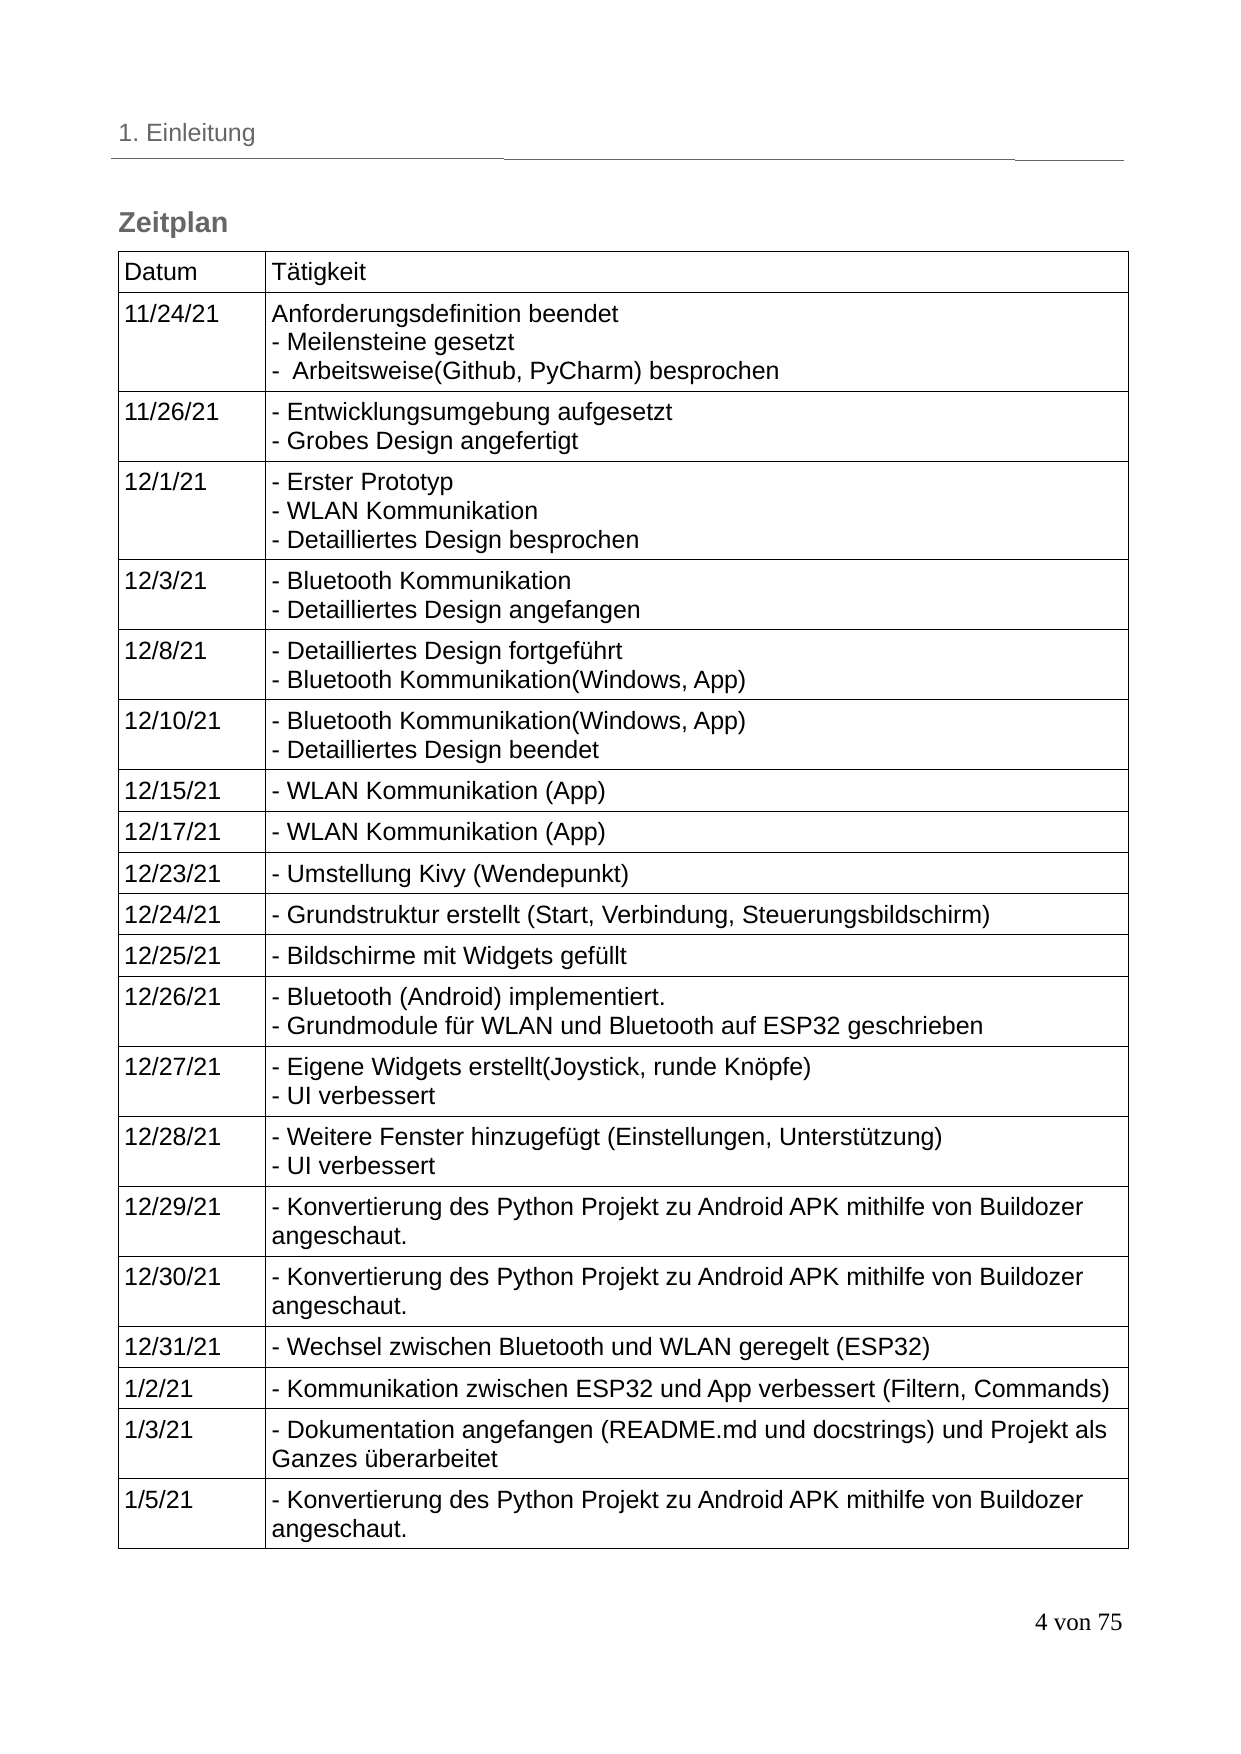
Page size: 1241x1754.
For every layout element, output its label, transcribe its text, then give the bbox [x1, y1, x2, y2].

table_cell - Konvertierung des Python Projekt zu Android APK mithilfe von Buildozer angeschaut. [266, 1187, 1128, 1256]
table_cell - WLAN Kommunikation (App) [266, 770, 1128, 811]
table_cell - Dokumentation angefangen (README.md und docstrings) und Projekt als Ganzes überarbeitet [266, 1409, 1128, 1478]
table_cell Anforderungsdefinition beendet - Meilensteine gesetzt - Arbeitsweise(Github, PyCharm) besprochen [266, 293, 1128, 391]
table_cell - Wechsel zwischen Bluetooth und WLAN geregelt (ESP32) [266, 1327, 1128, 1367]
table_cell - Konvertierung des Python Projekt zu Android APK mithilfe von Buildozer angeschaut. [266, 1257, 1128, 1326]
table_cell - Weitere Fenster hinzugefügt (Einstellungen, Unterstützung) - UI verbessert [266, 1117, 1128, 1186]
table_cell 31/12/21 [119, 1327, 265, 1367]
table_cell - Bluetooth Kommunikation(Windows, App) - Detailliertes Design beendet [266, 700, 1128, 769]
table_cell 27/12/21 [119, 1047, 265, 1116]
table_cell 25/12/21 [119, 935, 265, 976]
table_cell 08/12/21 [119, 630, 265, 699]
list 1. Einleitung [118, 118, 1122, 147]
table_cell 02/01/21 [119, 1368, 265, 1408]
table_cell 03/01/21 [119, 1409, 265, 1478]
table_cell - Konvertierung des Python Projekt zu Android APK mithilfe von Buildozer angeschaut. [266, 1479, 1128, 1548]
table_cell 30/12/21 [119, 1257, 265, 1326]
table_cell - Bluetooth Kommunikation - Detailliertes Design angefangen [266, 560, 1128, 629]
table_cell 24/11/21 [119, 293, 265, 391]
table_cell 24/12/21 [119, 894, 265, 934]
table_cell - Umstellung Kivy (Wendepunkt) [266, 853, 1128, 893]
table_cell - WLAN Kommunikation (App) [266, 812, 1128, 852]
table_cell 10/12/21 [119, 700, 265, 769]
table_cell - Erster Prototyp - WLAN Kommunikation - Detailliertes Design besprochen [266, 462, 1128, 559]
table_cell - Bildschirme mit Widgets gefüllt [266, 935, 1128, 976]
table_cell - Kommunikation zwischen ESP32 und App verbessert (Filtern, Commands) [266, 1368, 1128, 1408]
table_header Datum [119, 252, 265, 292]
table_cell - Detailliertes Design fortgeführt - Bluetooth Kommunikation(Windows, App) [266, 630, 1128, 699]
subtitle Zeitplan [118, 205, 1122, 238]
table_cell 26/12/21 [119, 977, 265, 1046]
table_cell 28/12/21 [119, 1117, 265, 1186]
table_cell - Bluetooth (Android) implementiert. - Grundmodule für WLAN und Bluetooth auf ESP32 geschrieben [266, 977, 1128, 1046]
table_cell 23/12/21 [119, 853, 265, 893]
table_cell - Grundstruktur erstellt (Start, Verbindung, Steuerungsbildschirm) [266, 894, 1128, 934]
table_cell - Entwicklungsumgebung aufgesetzt - Grobes Design angefertigt [266, 392, 1128, 461]
table_cell 26/11/21 [119, 392, 265, 461]
table_cell 03/12/21 [119, 560, 265, 629]
table_header Tätigkeit [266, 252, 1128, 292]
table_cell - Eigene Widgets erstellt(Joystick, runde Knöpfe) - UI verbessert [266, 1047, 1128, 1116]
table_cell 29/12/21 [119, 1187, 265, 1256]
table_cell 15/12/21 [119, 770, 265, 811]
table_cell 17/12/21 [119, 812, 265, 852]
table_cell 05/01/21 [119, 1479, 265, 1548]
table_cell 01/12/21 [119, 462, 265, 559]
